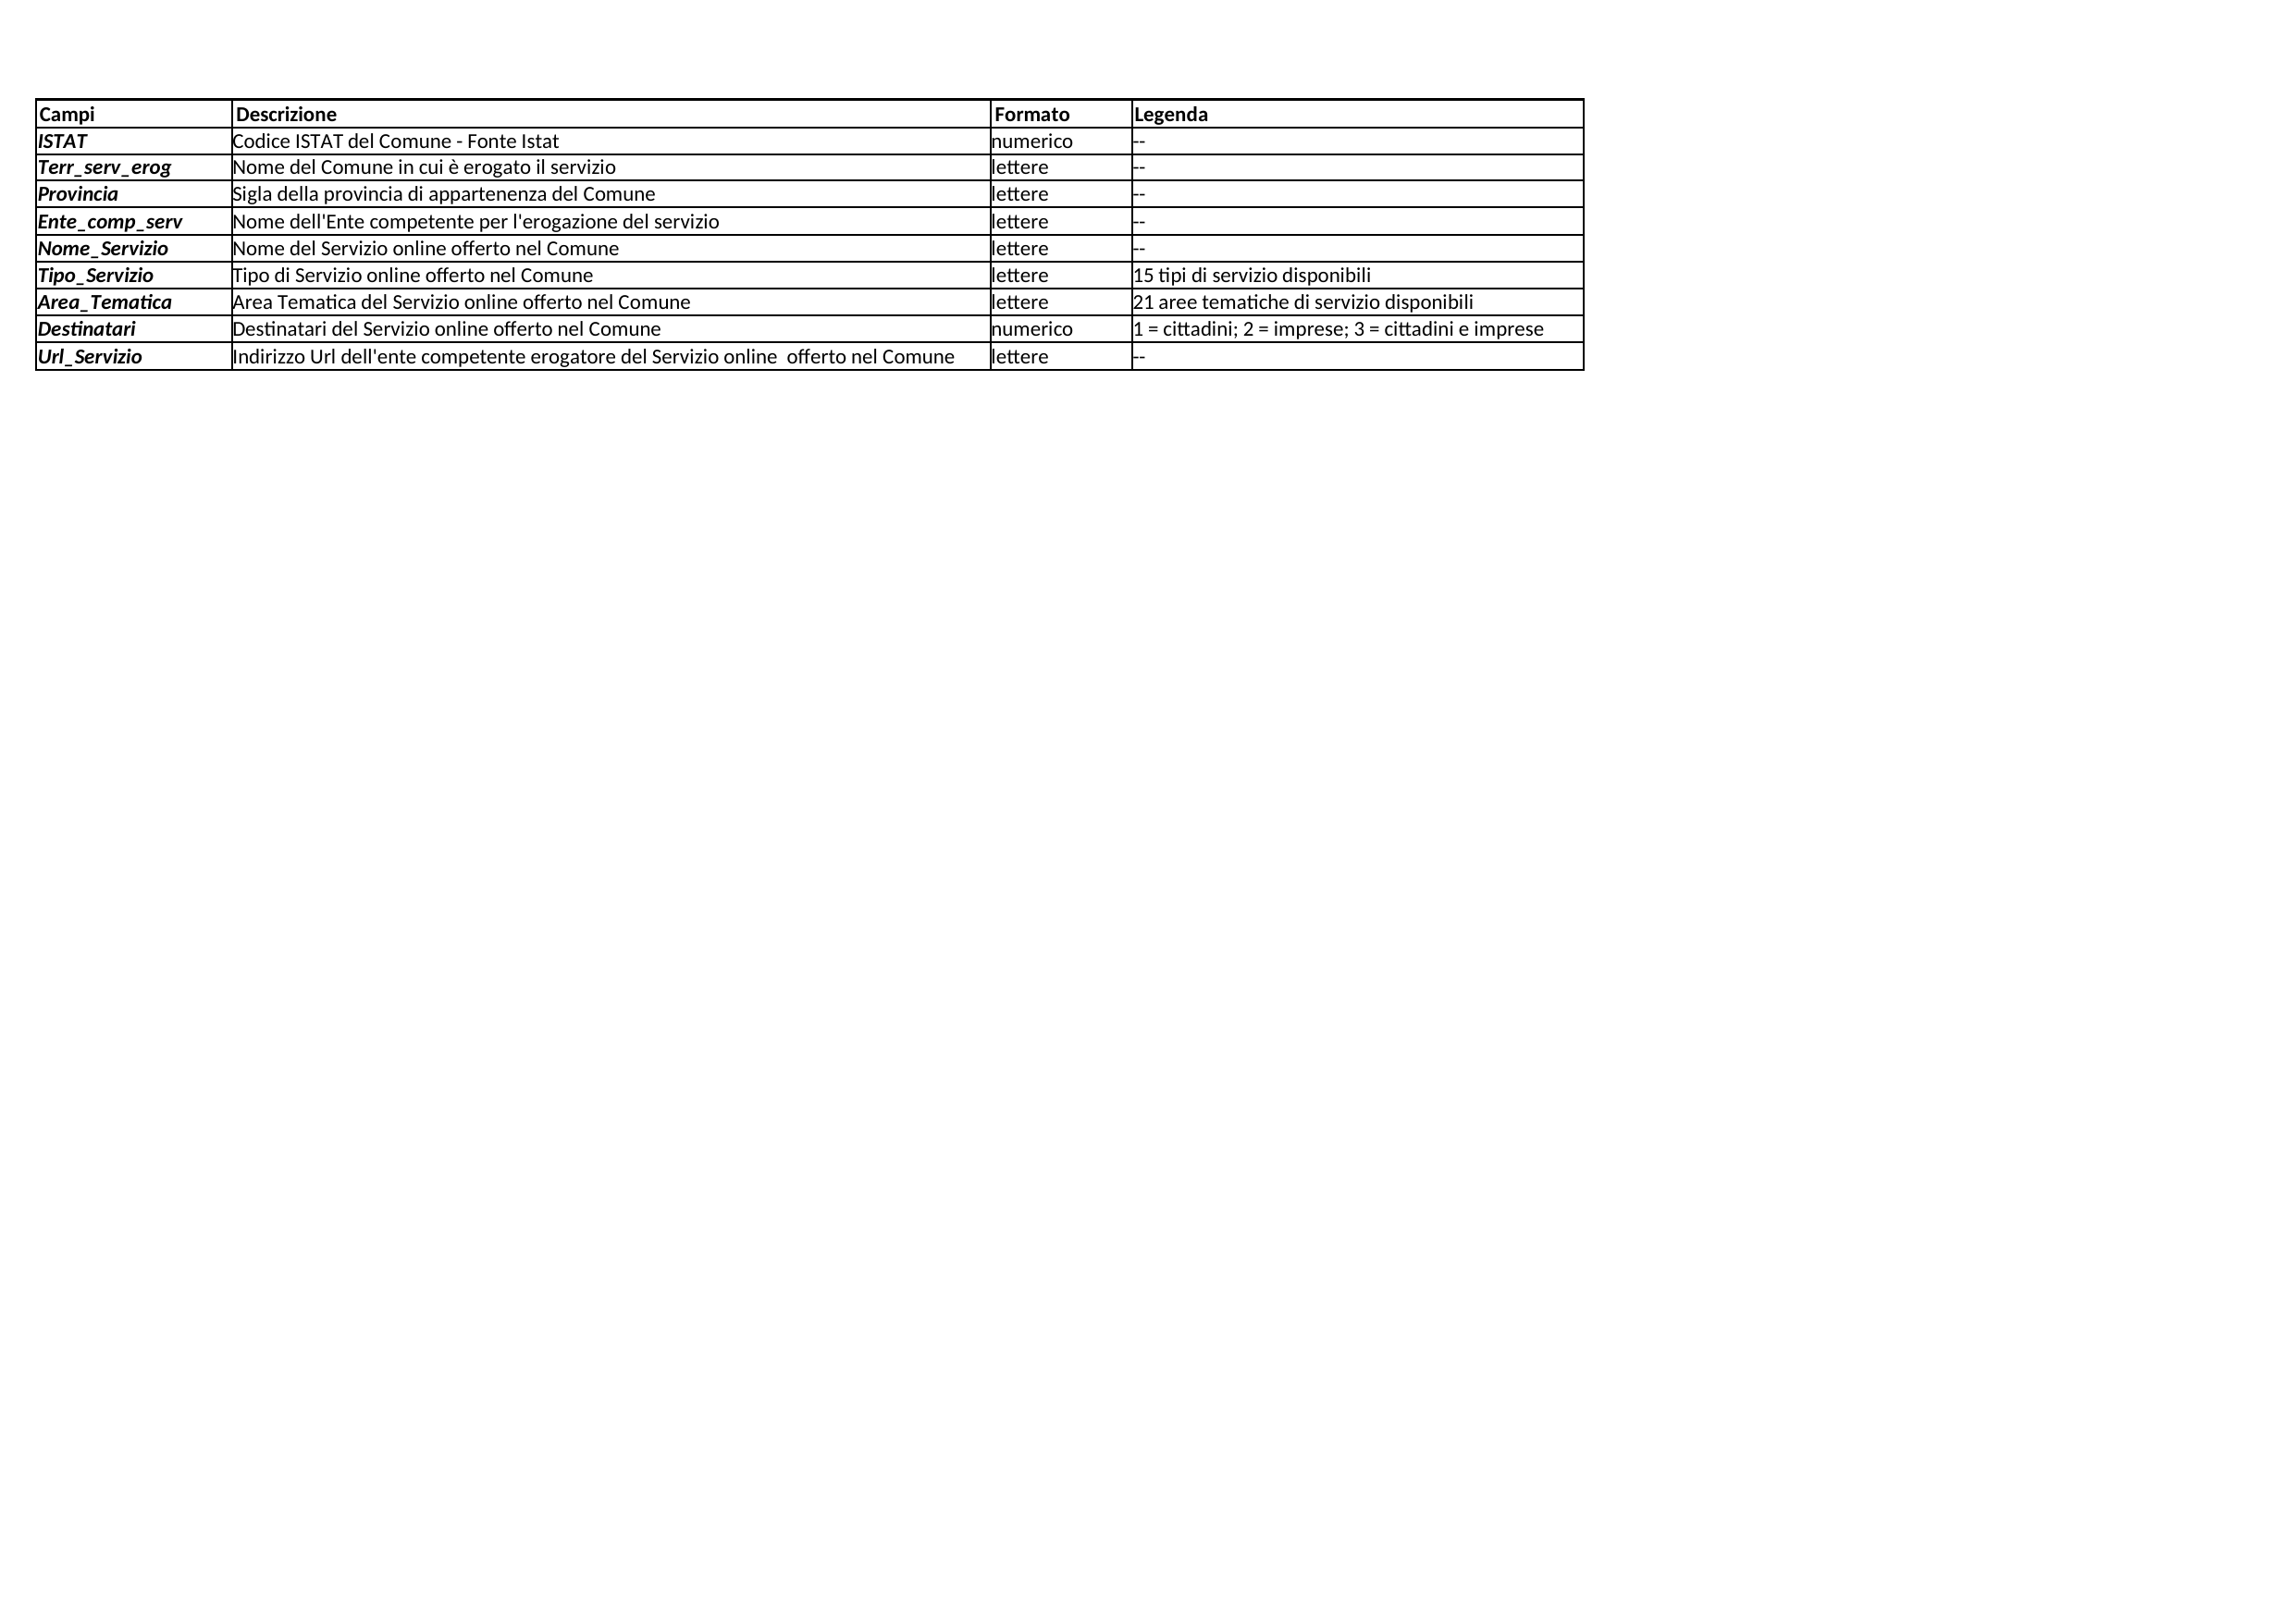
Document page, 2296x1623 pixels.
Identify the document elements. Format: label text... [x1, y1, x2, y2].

table_cell Tipo di Servizio online offerto nel Comune [233, 263, 990, 288]
table_cell lettere [992, 155, 1131, 179]
table_cell -- [1133, 343, 1583, 368]
table_header Legenda [1133, 101, 1583, 127]
table_cell -- [1133, 129, 1583, 154]
table_cell Area Tematica del Servizio online offerto nel Comune [233, 289, 990, 314]
table_cell Codice ISTAT del Comune - Fonte Istat [233, 129, 990, 154]
table_cell -- [1133, 208, 1583, 233]
table_cell lettere [992, 343, 1131, 368]
table_cell Indirizzo Url dell'ente competente erogatore del Servizio online offerto nel Comune [233, 343, 990, 368]
table_header Descrizione [233, 101, 990, 127]
table_cell Nome del Comune in cui è erogato il servizio [233, 155, 990, 179]
table_cell Provincia [37, 181, 231, 206]
table_header Campi [37, 101, 231, 127]
table_cell Destinatari del Servizio online offerto nel Comune [233, 316, 990, 341]
table_header Formato [992, 101, 1131, 127]
table_cell numerico [992, 129, 1131, 154]
table_cell -- [1133, 155, 1583, 179]
table_cell Ente_comp_serv [37, 208, 231, 233]
table_cell Tipo_Servizio [37, 263, 231, 288]
table_cell lettere [992, 236, 1131, 261]
table_cell Area_Tematica [37, 289, 231, 314]
table_cell numerico [992, 316, 1131, 341]
table_cell Destinatari [37, 316, 231, 341]
table_cell ISTAT [37, 129, 231, 154]
table_cell Sigla della provincia di appartenenza del Comune [233, 181, 990, 206]
table_cell lettere [992, 289, 1131, 314]
table_cell 21 aree tematiche di servizio disponibili [1133, 289, 1583, 314]
table_cell lettere [992, 208, 1131, 233]
table_cell -- [1133, 236, 1583, 261]
table_cell 15 tipi di servizio disponibili [1133, 263, 1583, 288]
table_cell Nome dell'Ente competente per l'erogazione del servizio [233, 208, 990, 233]
table_cell -- [1133, 181, 1583, 206]
table_cell Nome del Servizio online offerto nel Comune [233, 236, 990, 261]
table_cell lettere [992, 181, 1131, 206]
table_cell Nome_Servizio [37, 236, 231, 261]
table_cell 1 = cittadini; 2 = imprese; 3 = cittadini e imprese [1133, 316, 1583, 341]
table_cell Url_Servizio [37, 343, 231, 368]
table_cell lettere [992, 263, 1131, 288]
table_cell Terr_serv_erog [37, 155, 231, 179]
